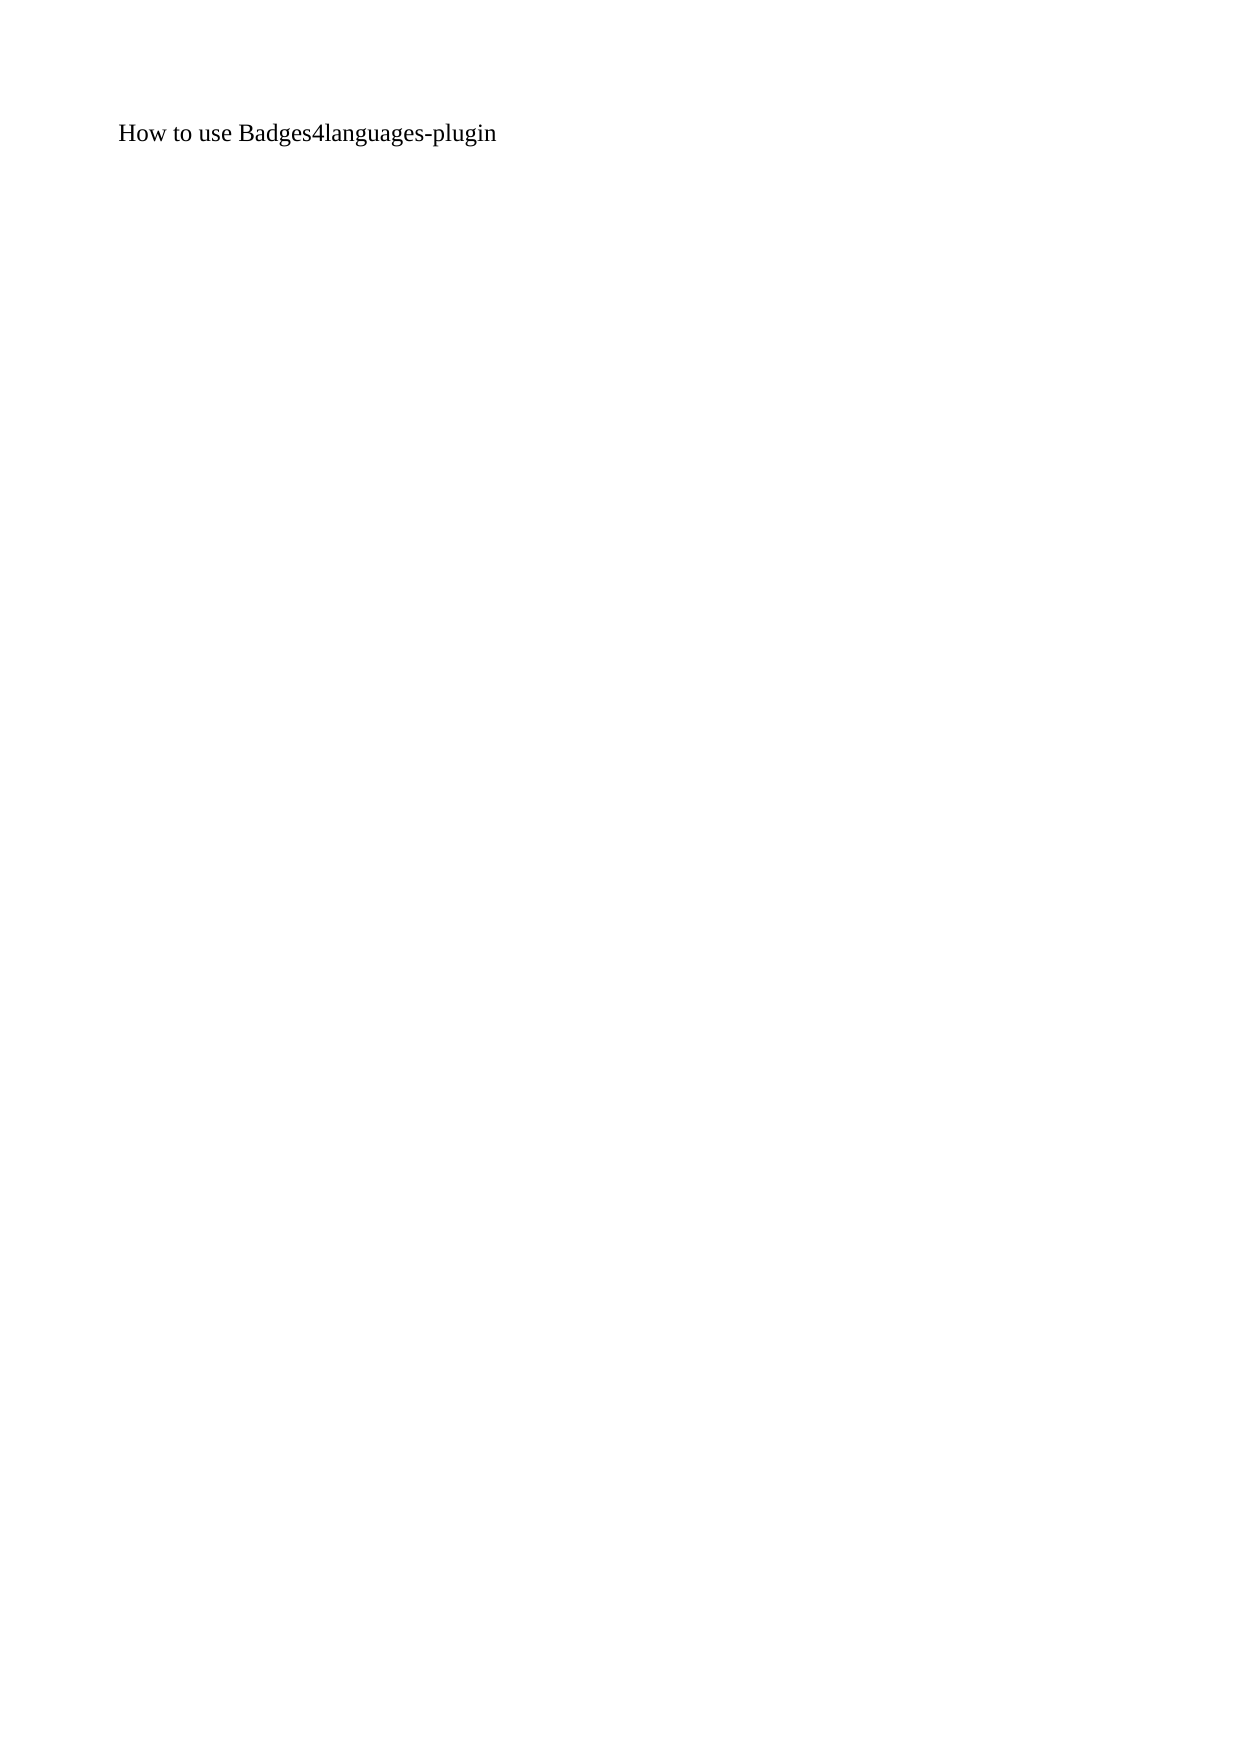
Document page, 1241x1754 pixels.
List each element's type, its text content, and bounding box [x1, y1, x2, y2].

text How to use Badges4languages-plugin [118, 118, 1122, 147]
